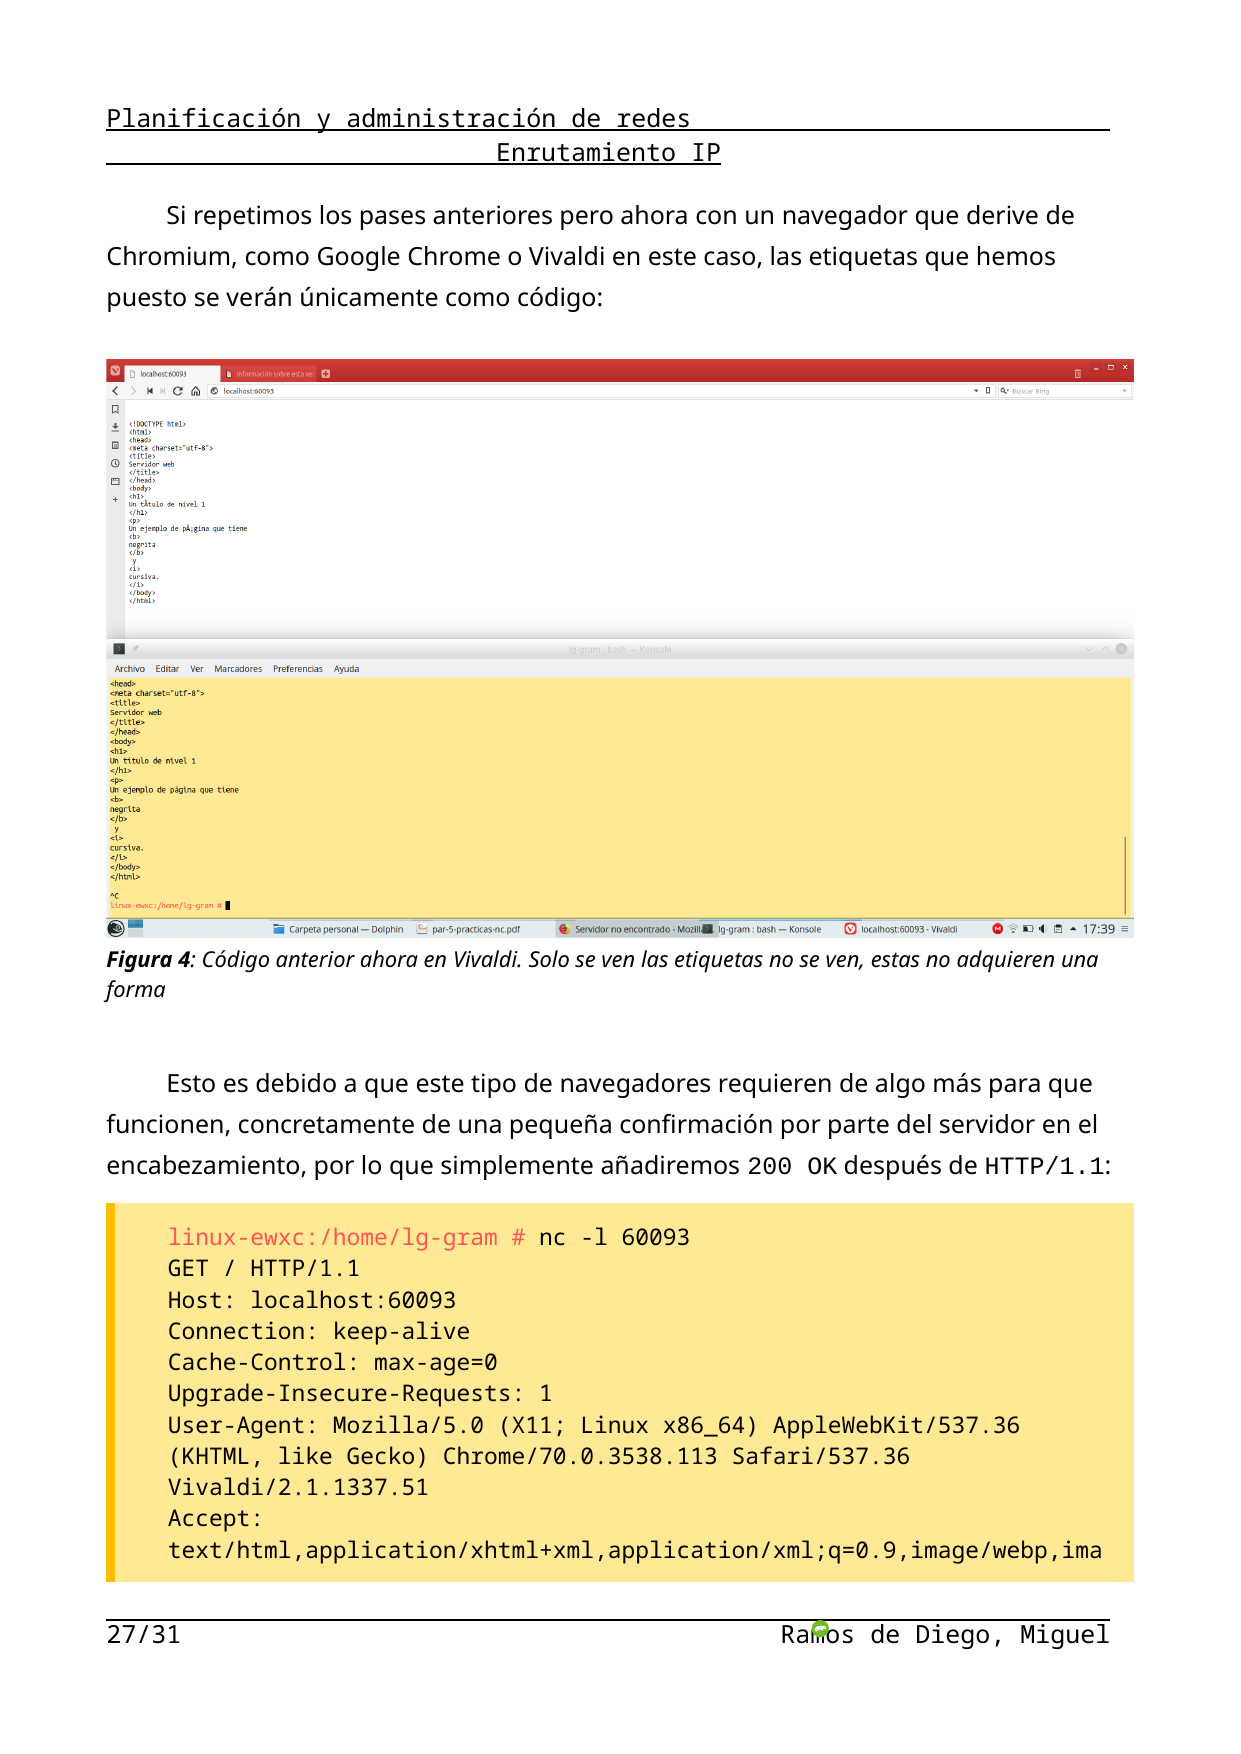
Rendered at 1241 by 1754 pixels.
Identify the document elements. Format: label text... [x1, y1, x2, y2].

text Upgrade-Insecure-Requests: 1 [115, 1377, 1134, 1408]
text Cache-Control: max-age=0 [115, 1346, 1134, 1377]
text Esto es debido a que este tipo de navegadores requieren de algo más para que funcio­nen, concretamente de una pequeña confirmación por parte del servidor en el encabeza­miento, por lo que simplemente añadiremos 200 OK después de HTTP/1.1: [106, 1066, 1134, 1182]
text linux-ewxc:/home/lg-gram # nc -l 60093 [115, 1203, 1134, 1252]
text Host: localhost:60093 [115, 1283, 1134, 1315]
text Figura 4: Código anterior ahora en Vivaldi. Solo se ven las etiquetas no se ven, estas no adquieren una forma [106, 938, 1134, 1003]
text Si repetimos los pases anteriores pero ahora con un navegador que derive de Chro­mium, como Google Chrome o Vivaldi en este caso, las etiquetas que hemos puesto se ve­rán únicamente como código: [106, 198, 1134, 314]
picture [106, 359, 1134, 938]
text User-Agent: Mozilla/5.0 (X11; Linux x86_64) AppleWebKit/537.36 (KHTML, like Gecko) Chrome/70.0.3538.113 Safari/537.36 Vivaldi/2.1.1337.51 [115, 1408, 1134, 1502]
text Accept: text/html,application/xhtml+xml,application/xml;q=0.9,image/webp,ima [115, 1502, 1134, 1582]
text Connection: keep-alive [115, 1315, 1134, 1346]
text GET / HTTP/1.1 [115, 1252, 1134, 1283]
